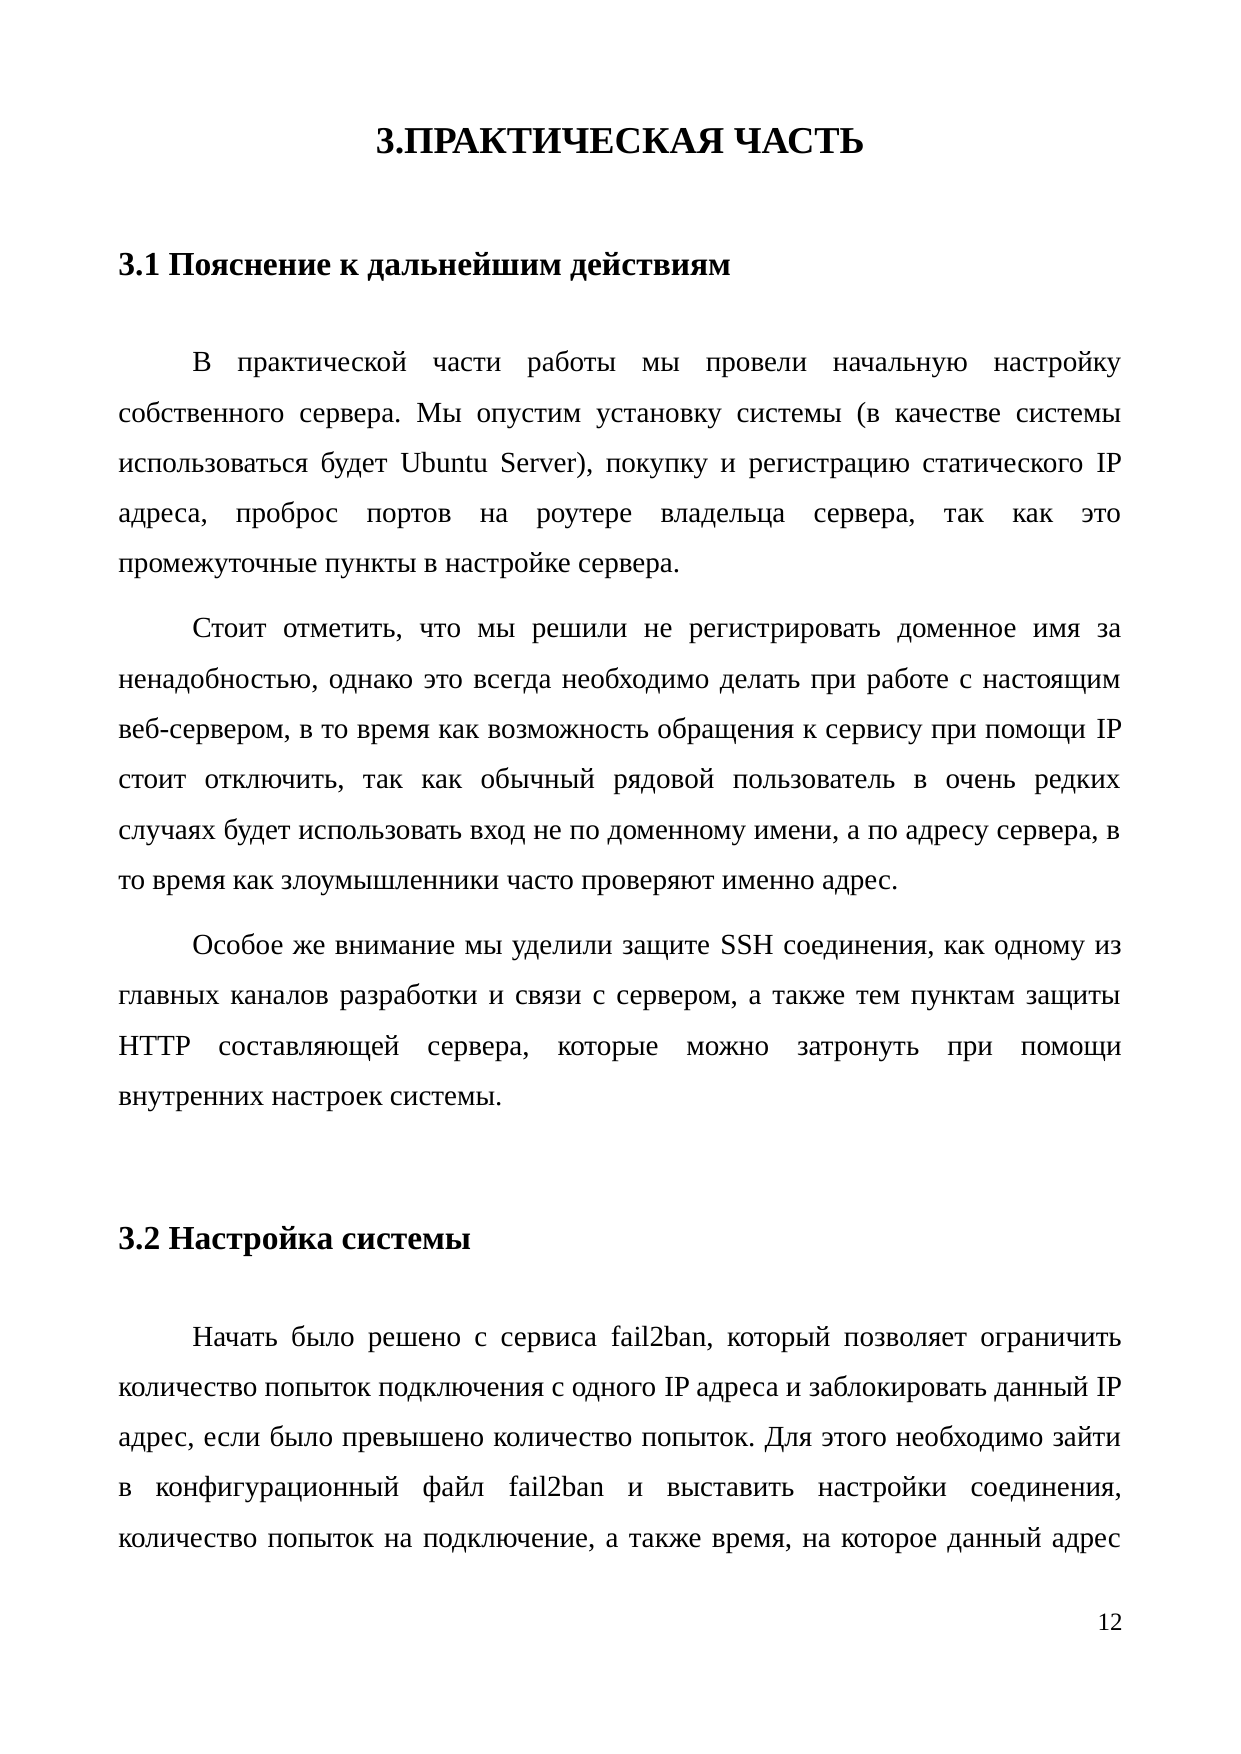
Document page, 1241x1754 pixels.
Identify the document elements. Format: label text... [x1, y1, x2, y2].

text Особое же внимание мы уделили защите SSH соединения, как одному из главных каналов разработки и связи с сервером, а также тем пунктам защиты HTTP составляющей сервера, которые можно затронуть при помощи внутренних настроек системы. [118, 927, 1122, 1111]
text В практической части работы мы провели начальную настройку собственного сервера. Мы опустим установку системы (в качестве системы использоваться будет Ubuntu Server), покупку и регистрацию статического IP адреса, проброс портов на роутере владельца сервера, так как это промежуточные пункты в настройке сервера. [118, 344, 1122, 579]
text Начать было решено с сервиса fail2ban, который позволяет ограничить количество попыток подключения с одного IP адреса и заблокировать данный IP адрес, если было превышено количество попыток. Для этого необходимо зайти в конфигурационный файл fail2ban и выставить настройки соединения, количество попыток на подключение, а также время, на которое данный адрес [118, 1319, 1122, 1553]
subtitle 3.ПРАКТИЧЕСКАЯ ЧАСТЬ [118, 118, 1122, 162]
text Стоит отметить, что мы решили не регистрировать доменное имя за ненадобностью, однако это всегда необходимо делать при работе с настоящим веб-сервером, в то время как возможность обращения к сервису при помощи IP стоит отключить, так как обычный рядовой пользователь в очень редких случаях будет использовать вход не по доменному имени, а по адресу сервера, в то время как злоумышленники часто проверяют именно адрес. [118, 611, 1122, 896]
subtitle 3.1 Пояснение к дальнейшим действиям [118, 244, 1122, 283]
subtitle 3.2 Настройка системы [118, 1218, 1122, 1257]
